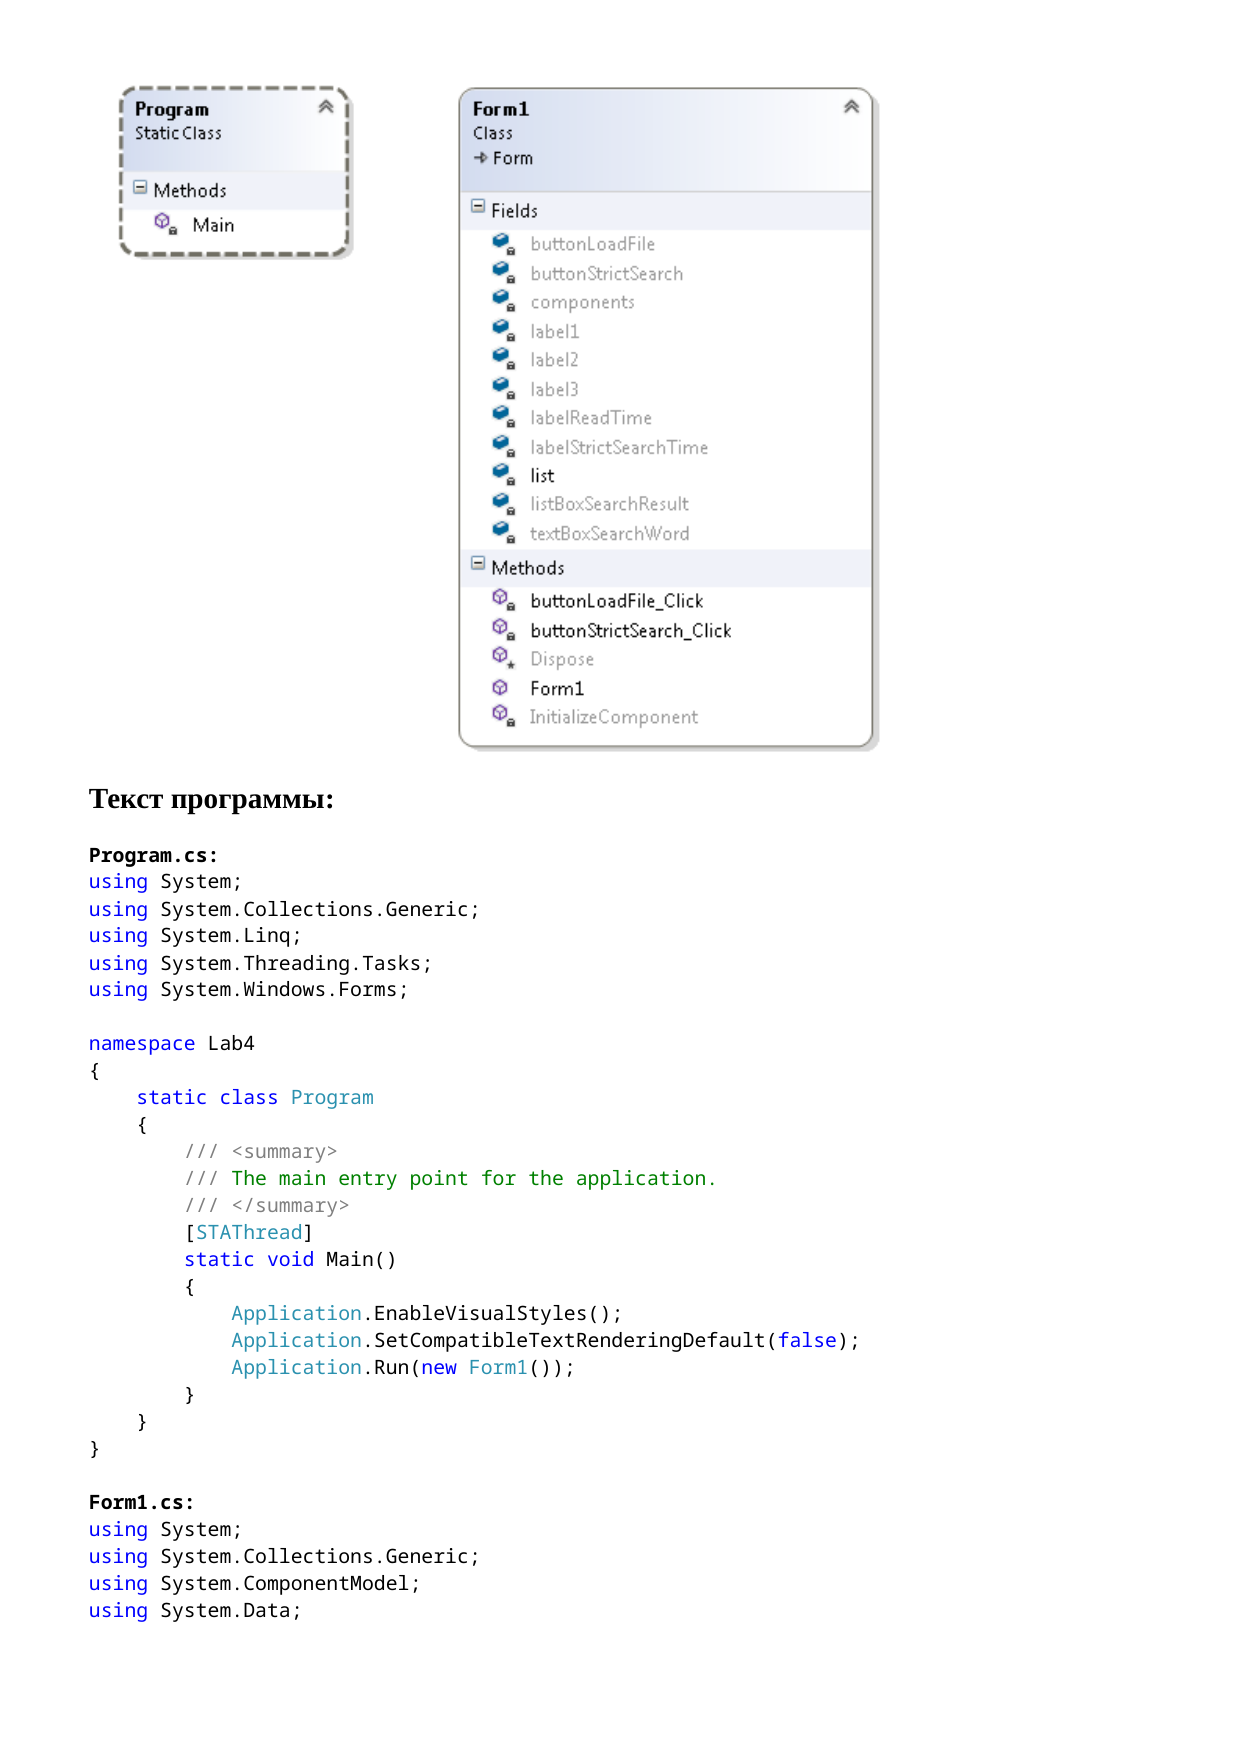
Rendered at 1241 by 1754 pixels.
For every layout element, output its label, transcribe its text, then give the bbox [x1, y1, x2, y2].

text using System.Linq; [89, 922, 1167, 949]
text Application.EnableVisualStyles(); [89, 1299, 1167, 1326]
text Application.SetCompatibleTextRenderingDefault(false); [89, 1326, 1167, 1353]
text using System.Windows.Forms; [89, 976, 1167, 1003]
text Application.Run(new Form1()); [89, 1353, 1167, 1380]
text namespace Lab4 [89, 1030, 1167, 1057]
text /// The main entry point for the application. [89, 1164, 1167, 1192]
picture [88, 59, 925, 780]
text } [89, 1380, 1167, 1407]
text static void Main() [89, 1246, 1167, 1272]
text } [89, 1407, 1167, 1434]
text { [89, 1272, 1167, 1299]
text using System.ComponentModel; [89, 1569, 1167, 1596]
text /// <summary> [89, 1138, 1167, 1164]
text [STAThread] [89, 1218, 1167, 1246]
text using System; [89, 1515, 1167, 1542]
text /// </summary> [89, 1192, 1167, 1218]
text using System.Data; [89, 1596, 1167, 1623]
text using System.Threading.Tasks; [89, 949, 1167, 976]
text using System.Collections.Generic; [89, 1542, 1167, 1569]
text static class Program [89, 1084, 1167, 1111]
text { [89, 1111, 1167, 1138]
text Текст программы: [89, 781, 1167, 814]
text using System; [89, 868, 1167, 895]
text Program.cs: [89, 841, 1167, 868]
text { [89, 1057, 1167, 1084]
text using System.Collections.Generic; [89, 895, 1167, 922]
text Form1.cs: [89, 1488, 1167, 1515]
text } [89, 1434, 1167, 1461]
